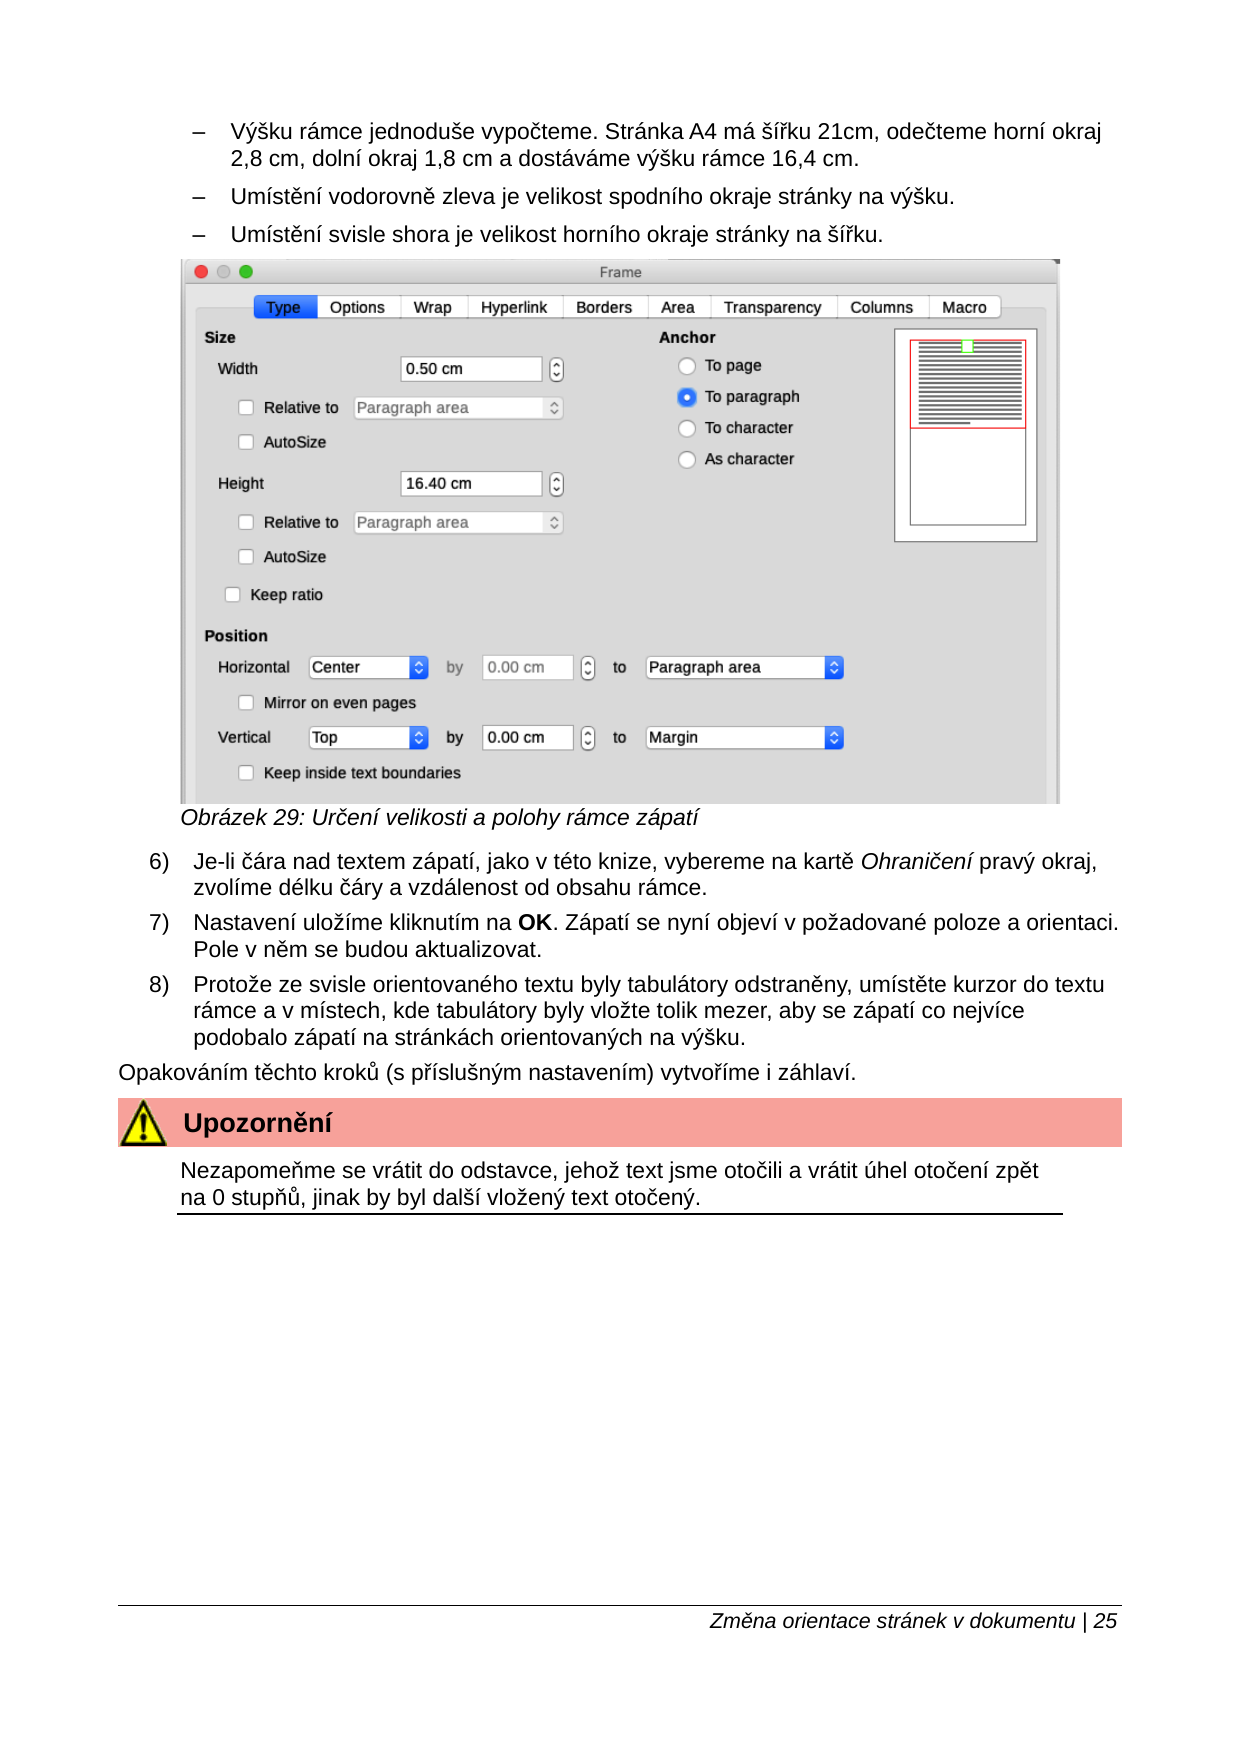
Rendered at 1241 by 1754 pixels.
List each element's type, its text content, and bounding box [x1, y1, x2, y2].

list Umístění svisle shora je velikost horního okraje stránky na šířku. [192, 221, 1122, 247]
text Obrázek 29: Určení velikosti a polohy rámce zápatí [180, 804, 1060, 830]
list Protože ze svisle orientovaného textu byly tabulátory odstraněny, umístěte kurzor do textu rámce a v místech, kde tabulátory byly vložte tolik mezer, aby se zápatí co nejvíce podobalo zápatí na stránkách orientovaných na výšku. [169, 971, 1122, 1050]
list Umístění vodorovně zleva je velikost spodního okraje stránky na výšku. [192, 183, 1122, 209]
list Nastavení uložíme kliknutím na OK. Zápatí se nyní objeví v požadované poloze a orientaci. Pole v něm se budou aktualizovat. [169, 909, 1122, 962]
text Opakováním těchto kroků (s příslušným nastavením) vytvoříme i záhlaví. [118, 1059, 1122, 1085]
text Nezapomeňme se vrátit do odstavce, jehož text jsme otočili a vrátit úhel otočení zpět na 0 stupňů, jinak by byl další vložený text otočený. [177, 1154, 1063, 1213]
picture [119, 1098, 167, 1146]
picture [180, 259, 1060, 804]
list Výšku rámce jednoduše vypočteme. Stránka A4 má šířku 21cm, odečteme horní okraj 2,8 cm, dolní okraj 1,8 cm a dostáváme výšku rámce 16,4 cm. [192, 118, 1122, 171]
subtitle Upozornění [118, 1098, 1122, 1147]
list Je-li čára nad textem zápatí, jako v této knize, vybereme na kartě Ohraničení pravý okraj, zvolíme délku čáry a vzdálenost od obsahu rámce. [169, 848, 1122, 900]
